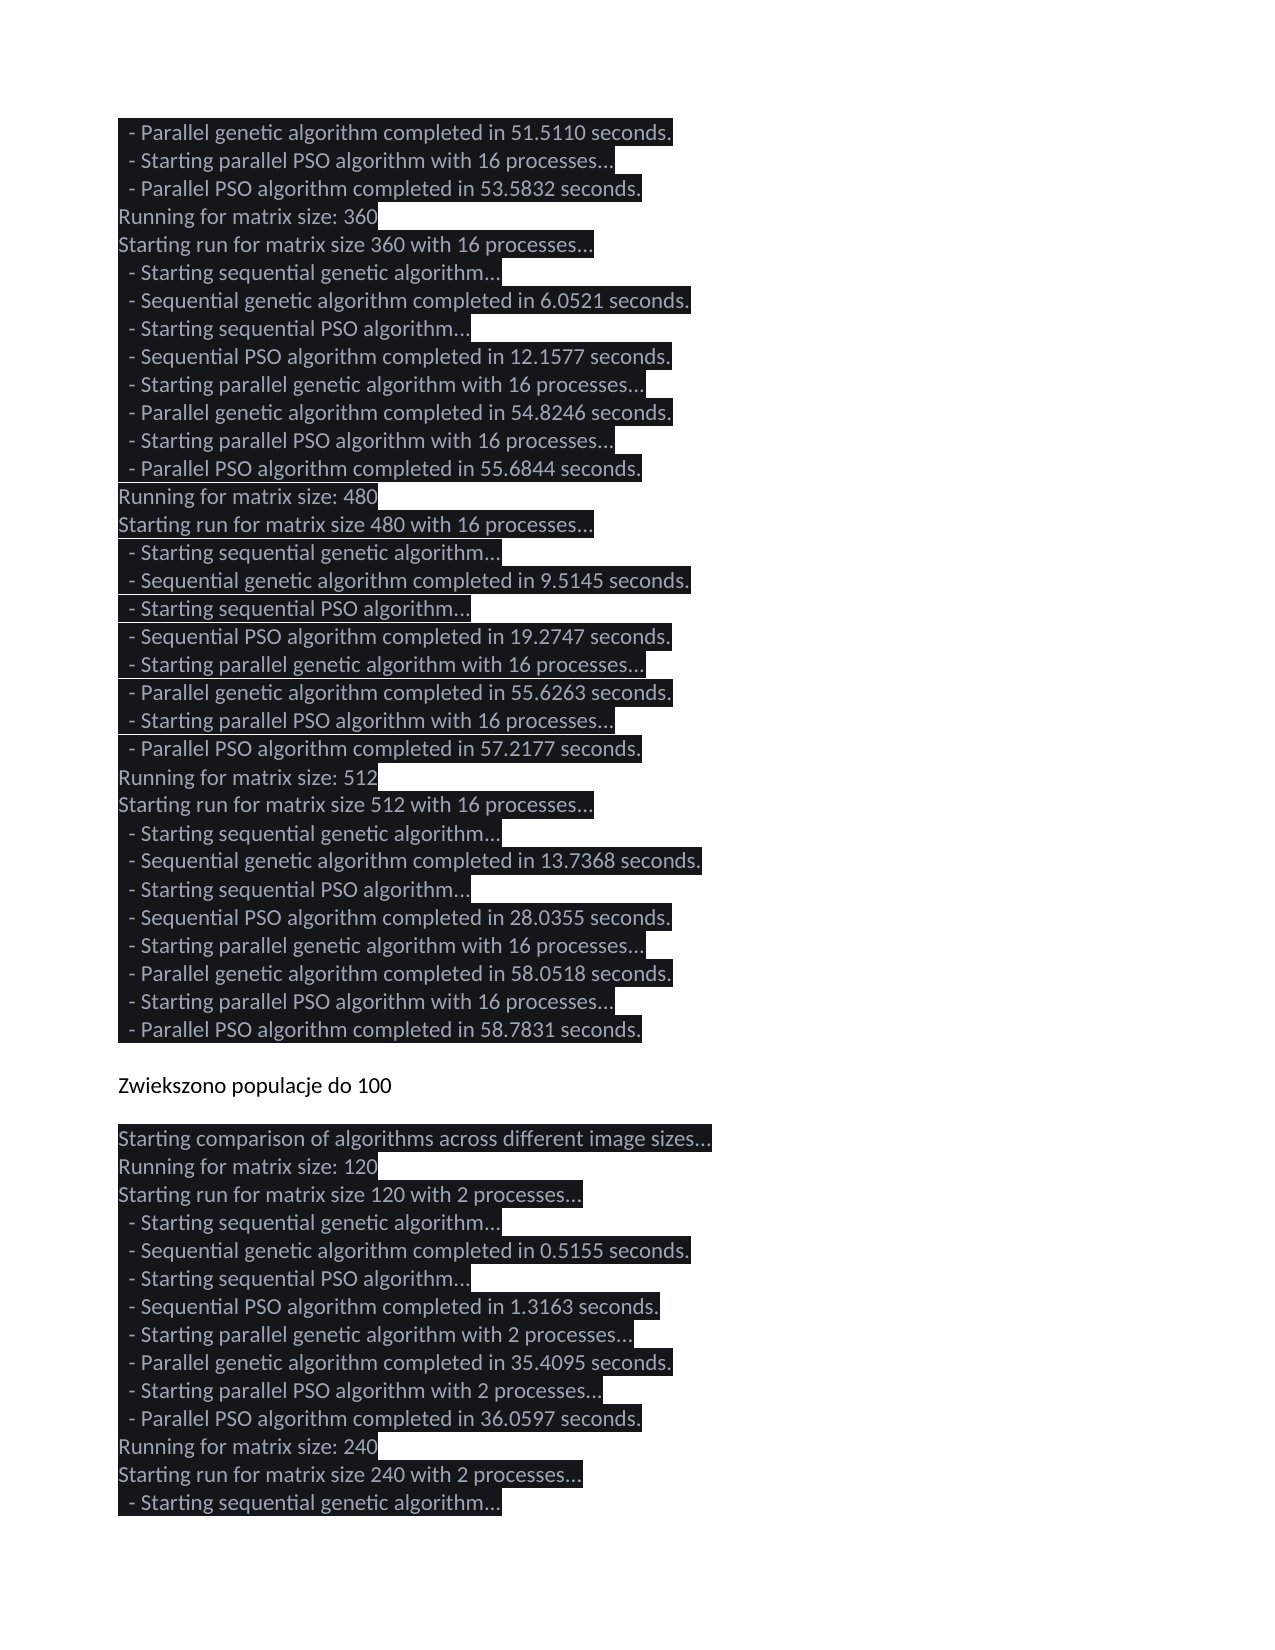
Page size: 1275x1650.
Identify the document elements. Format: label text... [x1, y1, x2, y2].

text Starting run for matrix size 360 with 16 processes... [118, 230, 1157, 258]
text Running for matrix size: 480 [118, 482, 1157, 510]
text - Starting parallel genetic algorithm with 16 processes... [118, 370, 1157, 398]
text - Starting sequential PSO algorithm... [118, 875, 1157, 903]
text - Parallel genetic algorithm completed in 51.5110 seconds. [118, 118, 1157, 146]
text - Starting sequential genetic algorithm... [118, 258, 1157, 286]
text - Starting parallel PSO algorithm with 16 processes... [118, 987, 1157, 1015]
text - Parallel PSO algorithm completed in 58.7831 seconds. [118, 1015, 1157, 1043]
text - Sequential PSO algorithm completed in 12.1577 seconds. [118, 342, 1157, 370]
text - Starting parallel PSO algorithm with 16 processes... [118, 146, 1157, 174]
text - Starting sequential genetic algorithm... [118, 1488, 1157, 1516]
text - Sequential PSO algorithm completed in 28.0355 seconds. [118, 903, 1157, 931]
text - Starting parallel PSO algorithm with 16 processes... [118, 707, 1157, 734]
text - Parallel genetic algorithm completed in 58.0518 seconds. [118, 959, 1157, 987]
text - Parallel genetic algorithm completed in 35.4095 seconds. [118, 1348, 1157, 1376]
text - Starting parallel PSO algorithm with 2 processes... [118, 1376, 1157, 1404]
text - Starting parallel PSO algorithm with 16 processes... [118, 426, 1157, 454]
text Starting run for matrix size 120 with 2 processes... [118, 1180, 1157, 1208]
text Running for matrix size: 240 [118, 1432, 1157, 1460]
text - Starting sequential genetic algorithm... [118, 1208, 1157, 1236]
text - Sequential PSO algorithm completed in 1.3163 seconds. [118, 1292, 1157, 1320]
text - Parallel PSO algorithm completed in 36.0597 seconds. [118, 1404, 1157, 1432]
text - Sequential genetic algorithm completed in 13.7368 seconds. [118, 847, 1157, 875]
text - Sequential genetic algorithm completed in 9.5145 seconds. [118, 566, 1157, 594]
text - Parallel PSO algorithm completed in 57.2177 seconds. [118, 734, 1157, 763]
text - Starting sequential genetic algorithm... [118, 538, 1157, 566]
text - Parallel genetic algorithm completed in 55.6263 seconds. [118, 678, 1157, 707]
text - Starting sequential PSO algorithm... [118, 314, 1157, 342]
text - Sequential PSO algorithm completed in 19.2747 seconds. [118, 622, 1157, 651]
text Starting run for matrix size 480 with 16 processes... [118, 510, 1157, 538]
text Running for matrix size: 120 [118, 1152, 1157, 1180]
text - Sequential genetic algorithm completed in 0.5155 seconds. [118, 1236, 1157, 1264]
text - Starting sequential genetic algorithm... [118, 819, 1157, 847]
text Zwiekszono populacje do 100 [118, 1071, 1157, 1099]
text Running for matrix size: 512 [118, 763, 1157, 791]
text Running for matrix size: 360 [118, 202, 1157, 230]
text - Sequential genetic algorithm completed in 6.0521 seconds. [118, 286, 1157, 314]
text Starting comparison of algorithms across different image sizes... [118, 1124, 1157, 1152]
text - Starting parallel genetic algorithm with 16 processes... [118, 931, 1157, 959]
text Starting run for matrix size 240 with 2 processes... [118, 1460, 1157, 1488]
text - Parallel PSO algorithm completed in 53.5832 seconds. [118, 174, 1157, 202]
text Starting run for matrix size 512 with 16 processes... [118, 791, 1157, 819]
text - Starting parallel genetic algorithm with 2 processes... [118, 1320, 1157, 1348]
text - Starting sequential PSO algorithm... [118, 1264, 1157, 1292]
text - Starting sequential PSO algorithm... [118, 594, 1157, 622]
text - Starting parallel genetic algorithm with 16 processes... [118, 651, 1157, 678]
text - Parallel genetic algorithm completed in 54.8246 seconds. [118, 398, 1157, 426]
text - Parallel PSO algorithm completed in 55.6844 seconds. [118, 454, 1157, 482]
